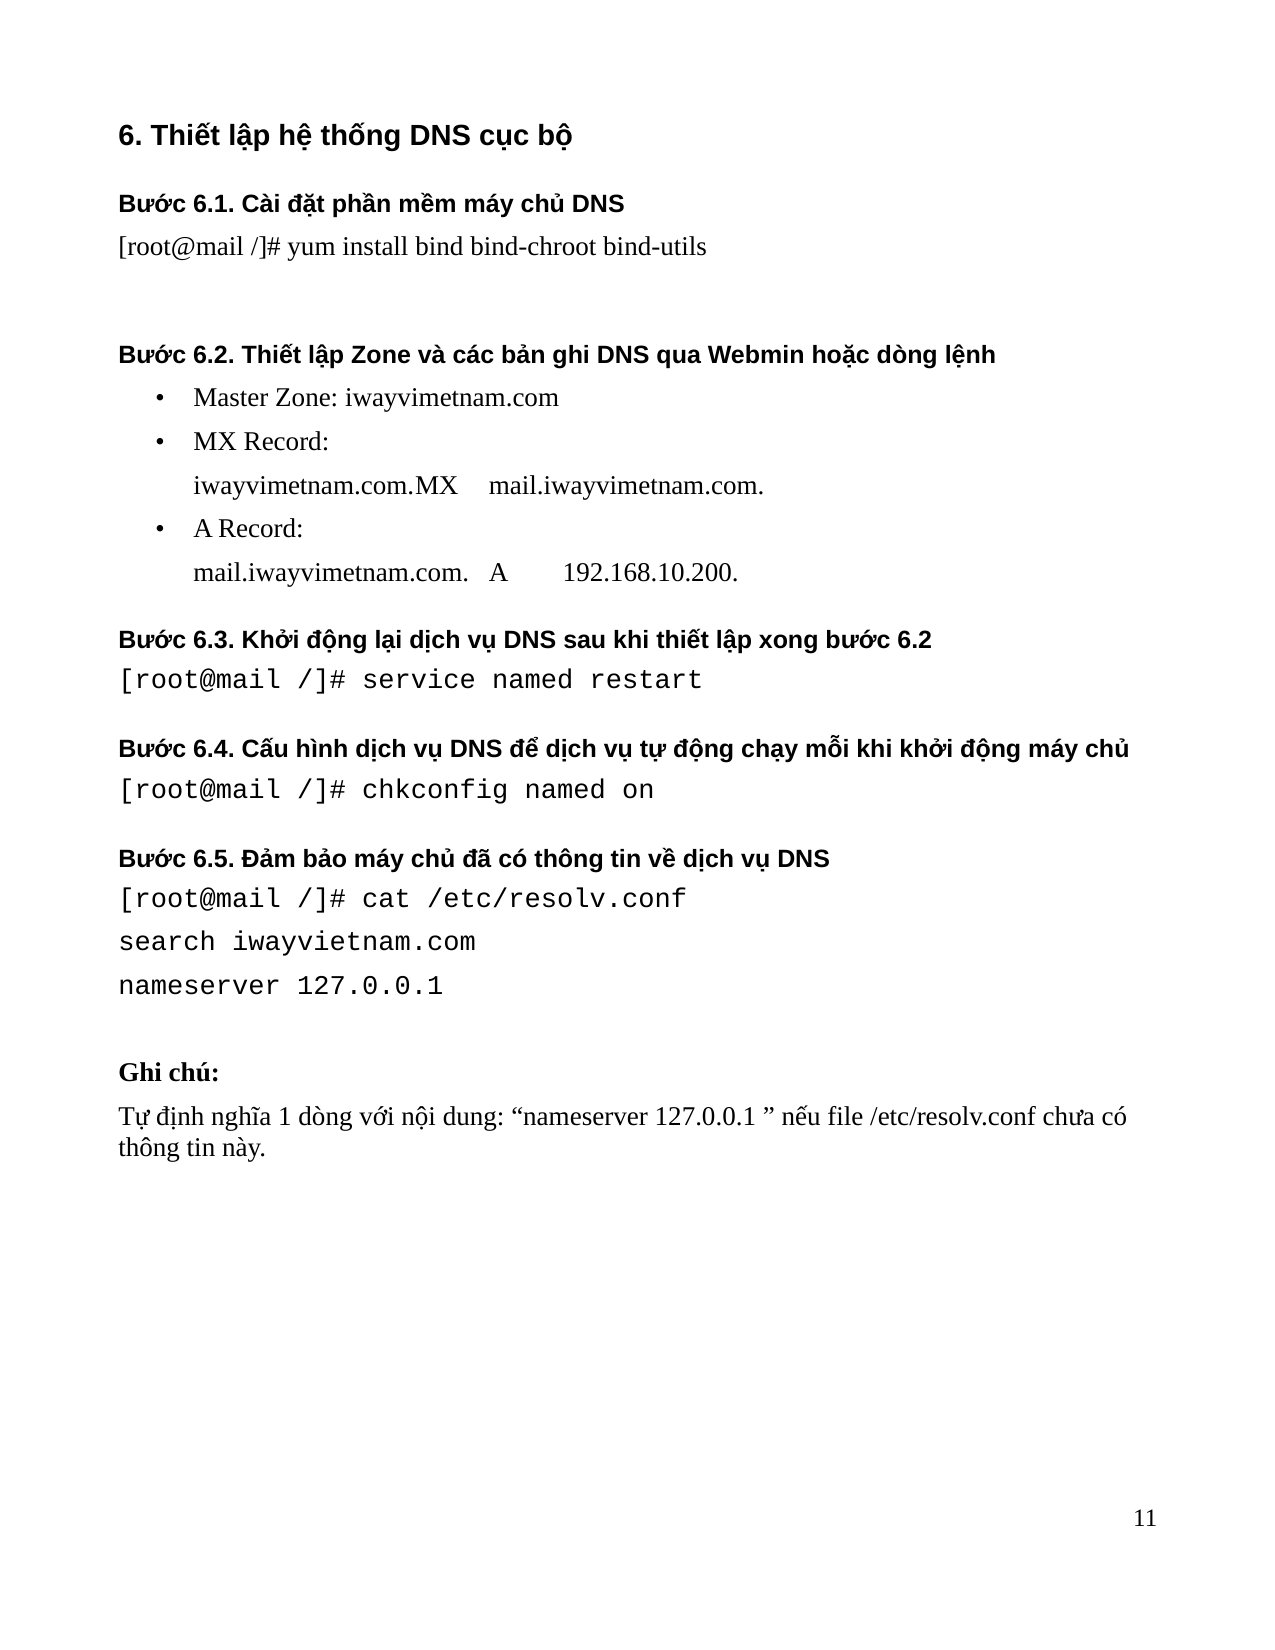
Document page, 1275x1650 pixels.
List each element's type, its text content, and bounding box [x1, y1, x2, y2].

text [root@mail /]# chkconfig named on [118, 776, 1157, 806]
list iwayvimetnam.com. MX mail.iwayvimetnam.com. [156, 469, 1157, 500]
subtitle Bước 6.3. Khởi động lại dịch vụ DNS sau khi thiết lập xong bước 6.2 [118, 625, 1157, 653]
subtitle Bước 6.5. Đảm bảo máy chủ đã có thông tin về dịch vụ DNS [118, 844, 1157, 872]
list Master Zone: iwayvimetnam.com [156, 382, 1157, 413]
text [root@mail /]# service named restart [118, 666, 1157, 697]
list MX Record: [156, 425, 1157, 456]
text [root@mail /]# yum install bind bind-chroot bind-utils [118, 230, 1157, 262]
text search iwayvietnam.com [118, 928, 1157, 959]
subtitle Bước 6.1. Cài đặt phần mềm máy chủ DNS [118, 189, 1157, 218]
text nameserver 127.0.0.1 [118, 971, 1157, 1002]
subtitle Bước 6.2. Thiết lập Zone và các bản ghi DNS qua Webmin hoặc dòng lệnh [118, 340, 1157, 369]
text Tự định nghĩa 1 dòng với nội dung: “nameserver 127.0.0.1 ” nếu file /etc/resolv.conf chưa có thông tin này. [118, 1099, 1157, 1162]
subtitle 6. Thiết lập hệ thống DNS cục bộ [118, 118, 1157, 152]
text Ghi chú: [118, 1056, 1157, 1087]
list A Record: [156, 512, 1157, 544]
subtitle Bước 6.4. Cấu hình dịch vụ DNS để dịch vụ tự động chạy mỗi khi khởi động máy chủ [118, 734, 1157, 763]
text [root@mail /]# cat /etc/resolv.conf [118, 885, 1157, 916]
list mail.iwayvimetnam.com. A 192.168.10.200. [156, 556, 1157, 587]
